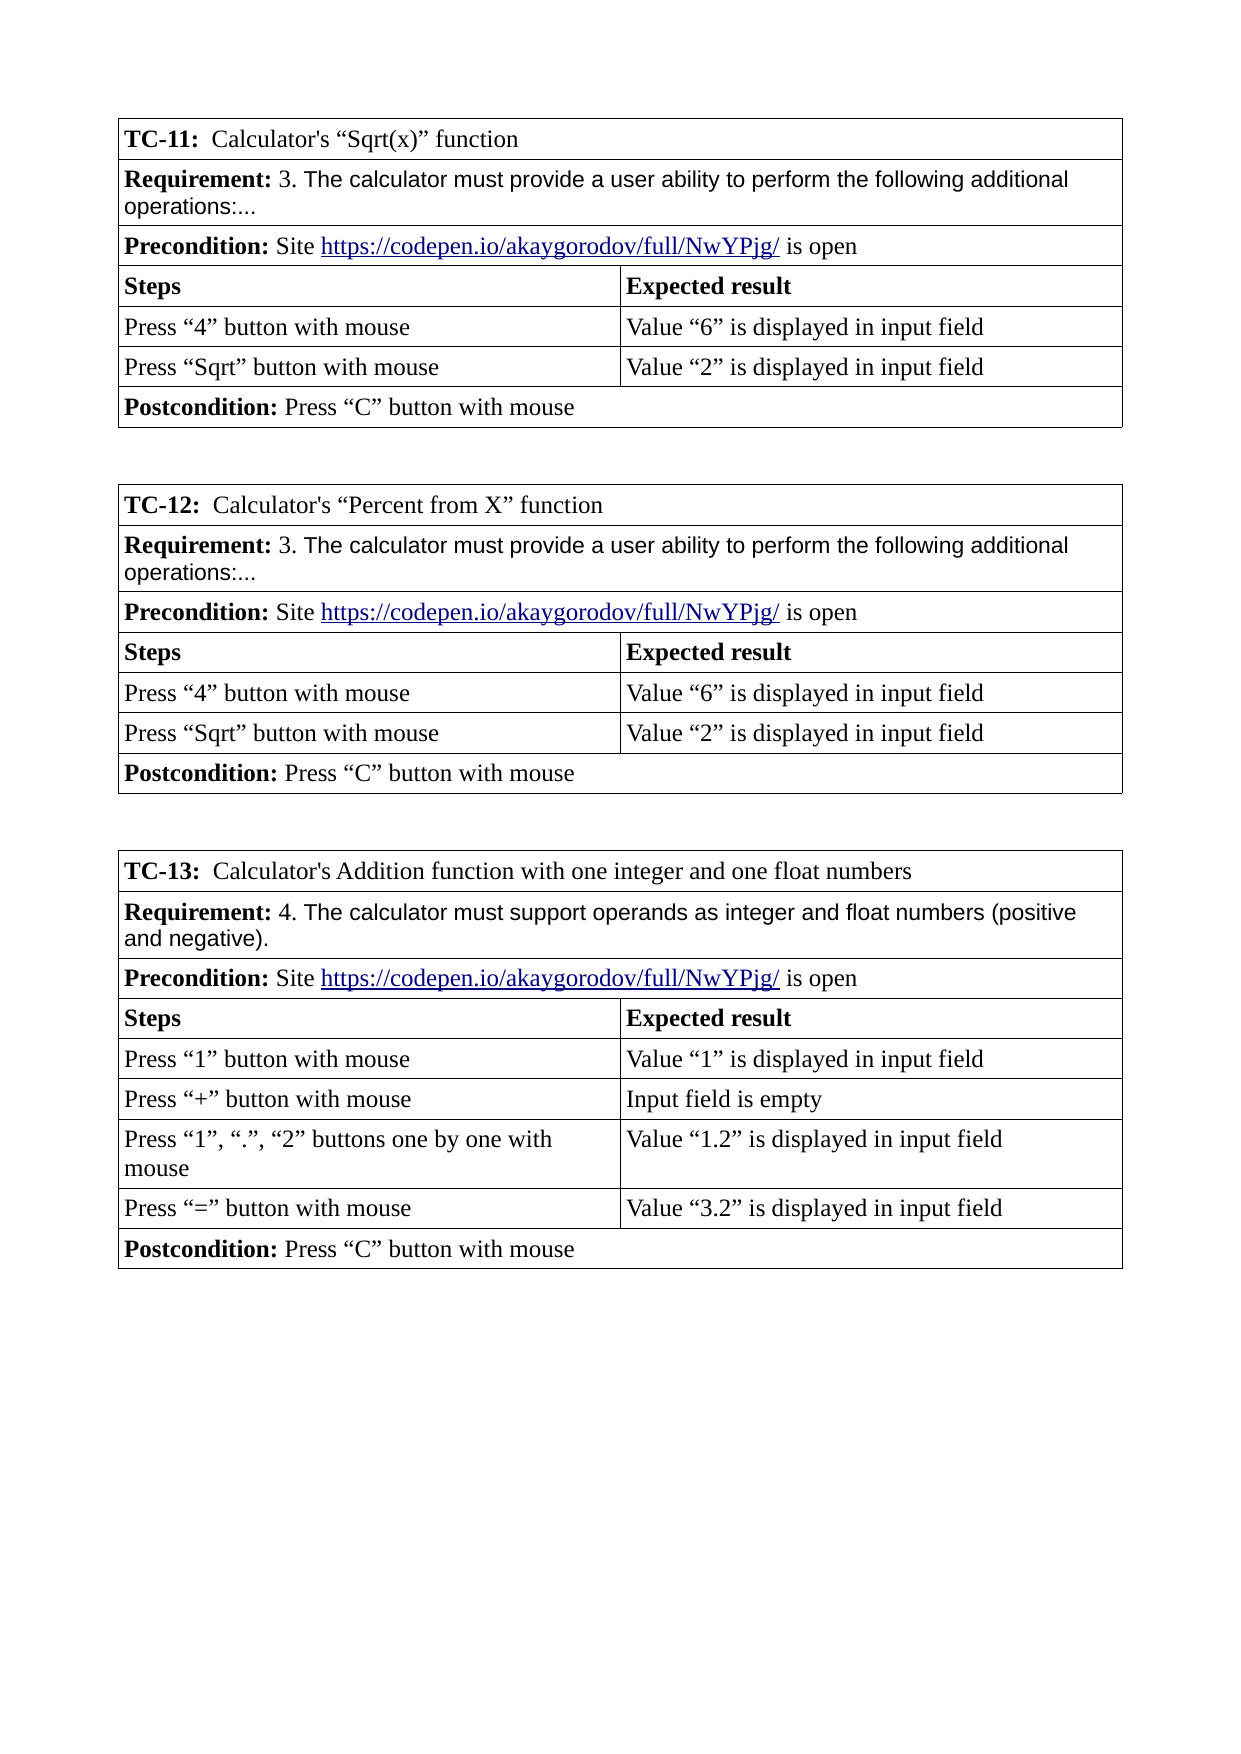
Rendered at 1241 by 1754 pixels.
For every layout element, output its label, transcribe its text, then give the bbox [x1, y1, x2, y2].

table_cell Value “2” is displayed in input field [621, 713, 1122, 752]
table_cell Press “1” button with mouse [119, 1039, 620, 1078]
table_header ТС-12: Calculator's “Percent from X” function [119, 485, 1122, 524]
table_header ТС-11: Calculator's “Sqrt(x)” function [119, 119, 1122, 158]
table_cell Press “4” button with mouse [119, 673, 620, 712]
table_cell Postcondition: Press “C” button with mouse [119, 754, 1122, 793]
table_cell Press “Sqrt” button with mouse [119, 347, 620, 386]
table_cell Requirement: 4. The calculator must support operands as integer and float numbers (positive and negative). [119, 892, 1122, 957]
table_cell Precondition: Site https://codepen.io/akaygorodov/full/NwYPjg/ is open [119, 592, 1122, 632]
table_header ТС-13: Calculator's Addition function with one integer and one float numbers [119, 851, 1122, 891]
table_cell Requirement: 3. The calculator must provide a user ability to perform the following additional operations:... [119, 526, 1122, 591]
table_cell Expected result [621, 266, 1122, 306]
table_cell Expected result [621, 999, 1122, 1038]
table_cell Value “2” is displayed in input field [621, 347, 1122, 386]
table_cell Expected result [621, 633, 1122, 672]
table_cell Precondition: Site https://codepen.io/akaygorodov/full/NwYPjg/ is open [119, 226, 1122, 265]
table_cell Press “=” button with mouse [119, 1189, 620, 1228]
table_cell Press “Sqrt” button with mouse [119, 713, 620, 752]
table_cell Precondition: Site https://codepen.io/akaygorodov/full/NwYPjg/ is open [119, 959, 1122, 998]
table_cell Press “1”, “.”, “2” buttons one by one with mouse [119, 1120, 620, 1188]
table_cell Value “1” is displayed in input field [621, 1039, 1122, 1078]
table_cell Postcondition: Press “C” button with mouse [119, 387, 1122, 427]
table_cell Steps [119, 999, 620, 1038]
table_cell Press “4” button with mouse [119, 307, 620, 346]
table_cell Steps [119, 266, 620, 306]
table_cell Press “+” button with mouse [119, 1079, 620, 1119]
table_cell Value “6” is displayed in input field [621, 673, 1122, 712]
table_cell Requirement: 3. The calculator must provide a user ability to perform the following additional operations:... [119, 160, 1122, 225]
table_cell Value “6” is displayed in input field [621, 307, 1122, 346]
table_cell Postcondition: Press “C” button with mouse [119, 1229, 1122, 1268]
table_cell Input field is empty [621, 1079, 1122, 1119]
table_cell Value “3.2” is displayed in input field [621, 1189, 1122, 1228]
table_cell Steps [119, 633, 620, 672]
table_cell Value “1.2” is displayed in input field [621, 1120, 1122, 1188]
